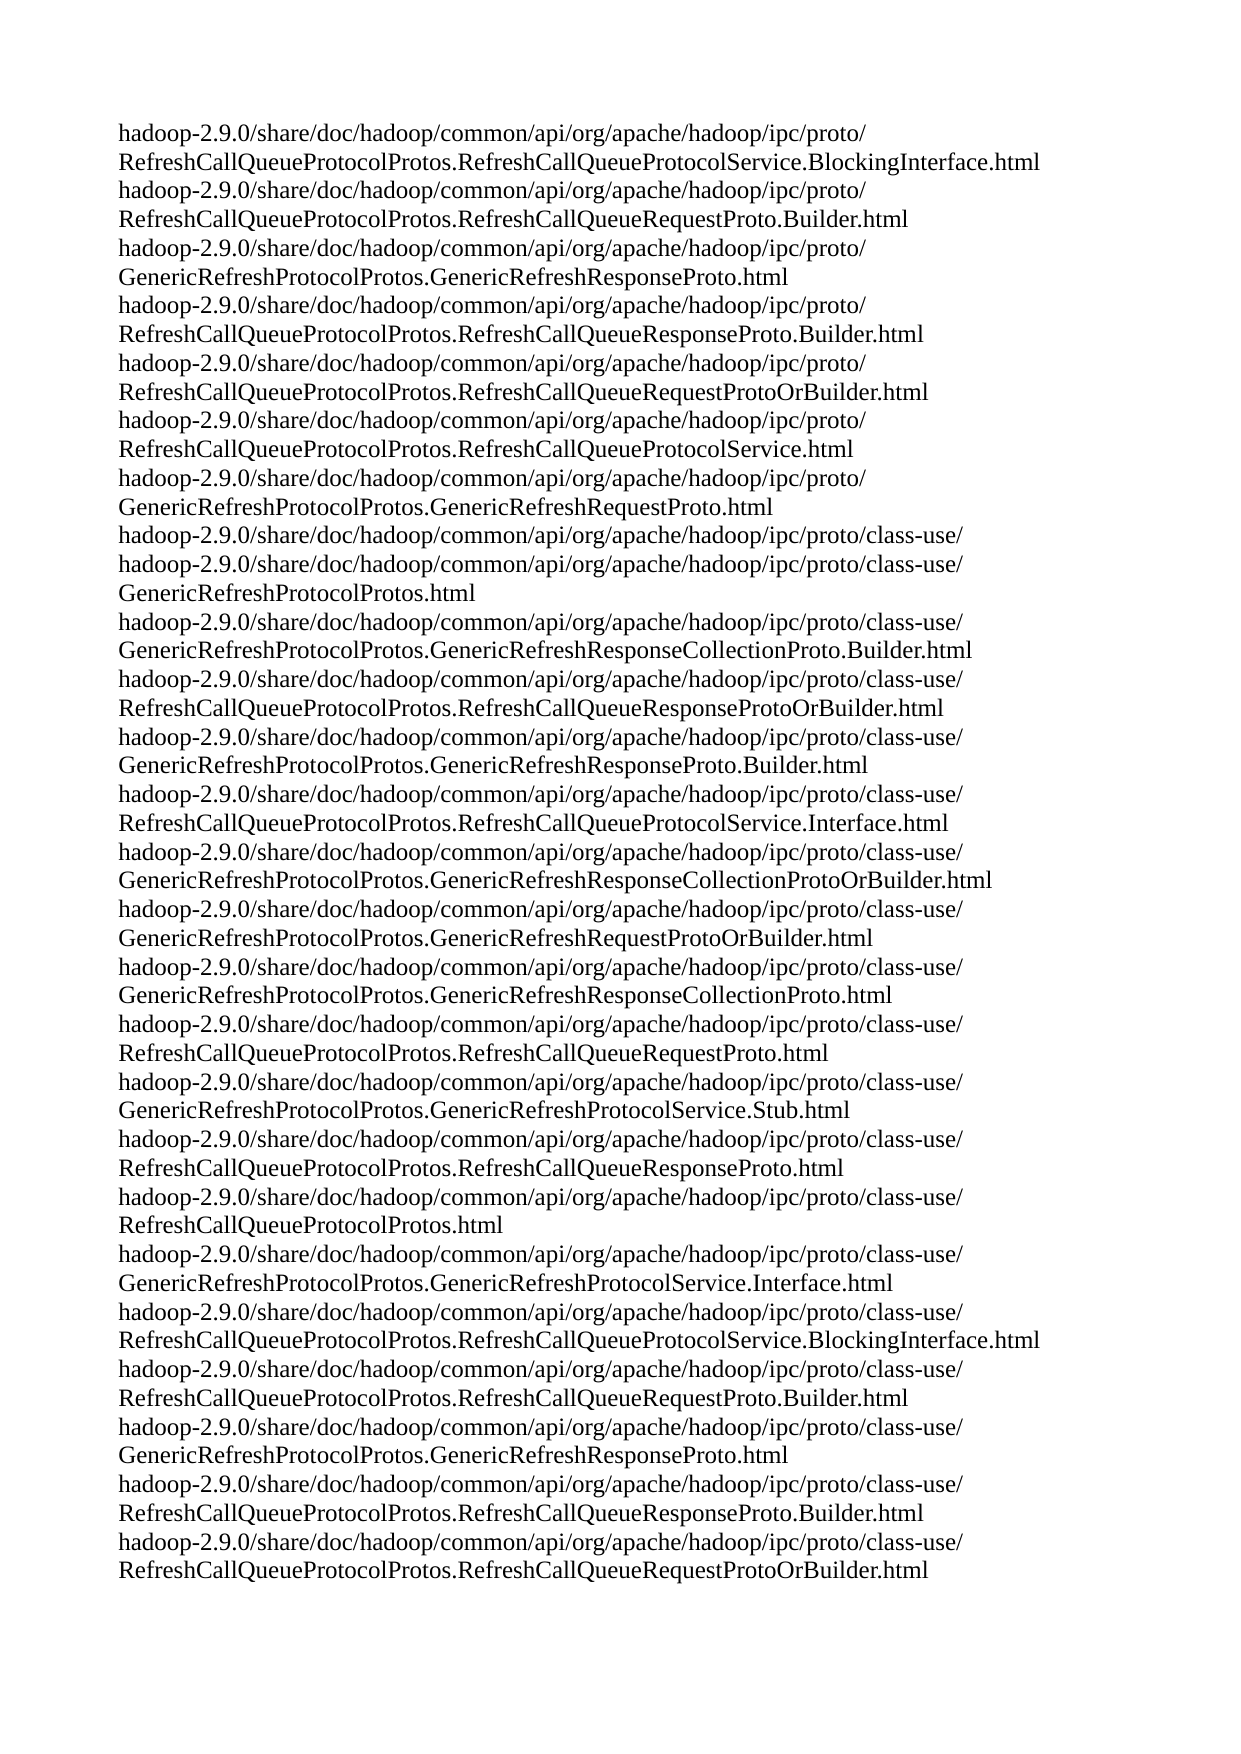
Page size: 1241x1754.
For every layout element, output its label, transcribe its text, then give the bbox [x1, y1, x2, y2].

text hadoop-2.9.0/share/doc/hadoop/common/api/org/apache/hadoop/ipc/proto/class-use/RefreshCallQueueProtocolProtos.RefreshCallQueueResponseProto.html [118, 1124, 1122, 1182]
text hadoop-2.9.0/share/doc/hadoop/common/api/org/apache/hadoop/ipc/proto/class-use/RefreshCallQueueProtocolProtos.RefreshCallQueueRequestProto.html [118, 1009, 1122, 1067]
text hadoop-2.9.0/share/doc/hadoop/common/api/org/apache/hadoop/ipc/proto/class-use/GenericRefreshProtocolProtos.GenericRefreshRequestProtoOrBuilder.html [118, 894, 1122, 952]
text hadoop-2.9.0/share/doc/hadoop/common/api/org/apache/hadoop/ipc/proto/RefreshCallQueueProtocolProtos.RefreshCallQueueRequestProtoOrBuilder.html [118, 348, 1122, 406]
text hadoop-2.9.0/share/doc/hadoop/common/api/org/apache/hadoop/ipc/proto/class-use/GenericRefreshProtocolProtos.html [118, 549, 1122, 607]
text hadoop-2.9.0/share/doc/hadoop/common/api/org/apache/hadoop/ipc/proto/class-use/RefreshCallQueueProtocolProtos.RefreshCallQueueResponseProto.Builder.html [118, 1469, 1122, 1527]
text hadoop-2.9.0/share/doc/hadoop/common/api/org/apache/hadoop/ipc/proto/class-use/GenericRefreshProtocolProtos.GenericRefreshResponseProto.Builder.html [118, 722, 1122, 779]
text hadoop-2.9.0/share/doc/hadoop/common/api/org/apache/hadoop/ipc/proto/class-use/GenericRefreshProtocolProtos.GenericRefreshResponseProto.html [118, 1412, 1122, 1469]
text hadoop-2.9.0/share/doc/hadoop/common/api/org/apache/hadoop/ipc/proto/class-use/RefreshCallQueueProtocolProtos.RefreshCallQueueRequestProto.Builder.html [118, 1354, 1122, 1412]
text hadoop-2.9.0/share/doc/hadoop/common/api/org/apache/hadoop/ipc/proto/class-use/GenericRefreshProtocolProtos.GenericRefreshResponseCollectionProto.Builder.html [118, 607, 1122, 664]
text hadoop-2.9.0/share/doc/hadoop/common/api/org/apache/hadoop/ipc/proto/GenericRefreshProtocolProtos.GenericRefreshResponseProto.html [118, 233, 1122, 291]
text hadoop-2.9.0/share/doc/hadoop/common/api/org/apache/hadoop/ipc/proto/class-use/RefreshCallQueueProtocolProtos.html [118, 1182, 1122, 1239]
text hadoop-2.9.0/share/doc/hadoop/common/api/org/apache/hadoop/ipc/proto/class-use/GenericRefreshProtocolProtos.GenericRefreshProtocolService.Stub.html [118, 1067, 1122, 1124]
text hadoop-2.9.0/share/doc/hadoop/common/api/org/apache/hadoop/ipc/proto/class-use/ [118, 521, 1122, 549]
text hadoop-2.9.0/share/doc/hadoop/common/api/org/apache/hadoop/ipc/proto/class-use/GenericRefreshProtocolProtos.GenericRefreshResponseCollectionProto.html [118, 952, 1122, 1009]
text hadoop-2.9.0/share/doc/hadoop/common/api/org/apache/hadoop/ipc/proto/class-use/GenericRefreshProtocolProtos.GenericRefreshResponseCollectionProtoOrBuilder.html [118, 837, 1122, 894]
text hadoop-2.9.0/share/doc/hadoop/common/api/org/apache/hadoop/ipc/proto/RefreshCallQueueProtocolProtos.RefreshCallQueueResponseProto.Builder.html [118, 291, 1122, 348]
text hadoop-2.9.0/share/doc/hadoop/common/api/org/apache/hadoop/ipc/proto/class-use/RefreshCallQueueProtocolProtos.RefreshCallQueueRequestProtoOrBuilder.html [118, 1527, 1122, 1584]
text hadoop-2.9.0/share/doc/hadoop/common/api/org/apache/hadoop/ipc/proto/class-use/RefreshCallQueueProtocolProtos.RefreshCallQueueProtocolService.Interface.html [118, 779, 1122, 837]
text hadoop-2.9.0/share/doc/hadoop/common/api/org/apache/hadoop/ipc/proto/RefreshCallQueueProtocolProtos.RefreshCallQueueRequestProto.Builder.html [118, 176, 1122, 233]
text hadoop-2.9.0/share/doc/hadoop/common/api/org/apache/hadoop/ipc/proto/class-use/GenericRefreshProtocolProtos.GenericRefreshProtocolService.Interface.html [118, 1239, 1122, 1297]
text hadoop-2.9.0/share/doc/hadoop/common/api/org/apache/hadoop/ipc/proto/class-use/RefreshCallQueueProtocolProtos.RefreshCallQueueResponseProtoOrBuilder.html [118, 664, 1122, 722]
text hadoop-2.9.0/share/doc/hadoop/common/api/org/apache/hadoop/ipc/proto/RefreshCallQueueProtocolProtos.RefreshCallQueueProtocolService.BlockingInterface.html [118, 118, 1122, 176]
text hadoop-2.9.0/share/doc/hadoop/common/api/org/apache/hadoop/ipc/proto/RefreshCallQueueProtocolProtos.RefreshCallQueueProtocolService.html [118, 406, 1122, 463]
text hadoop-2.9.0/share/doc/hadoop/common/api/org/apache/hadoop/ipc/proto/class-use/RefreshCallQueueProtocolProtos.RefreshCallQueueProtocolService.BlockingInterface.html [118, 1297, 1122, 1354]
text hadoop-2.9.0/share/doc/hadoop/common/api/org/apache/hadoop/ipc/proto/GenericRefreshProtocolProtos.GenericRefreshRequestProto.html [118, 463, 1122, 521]
